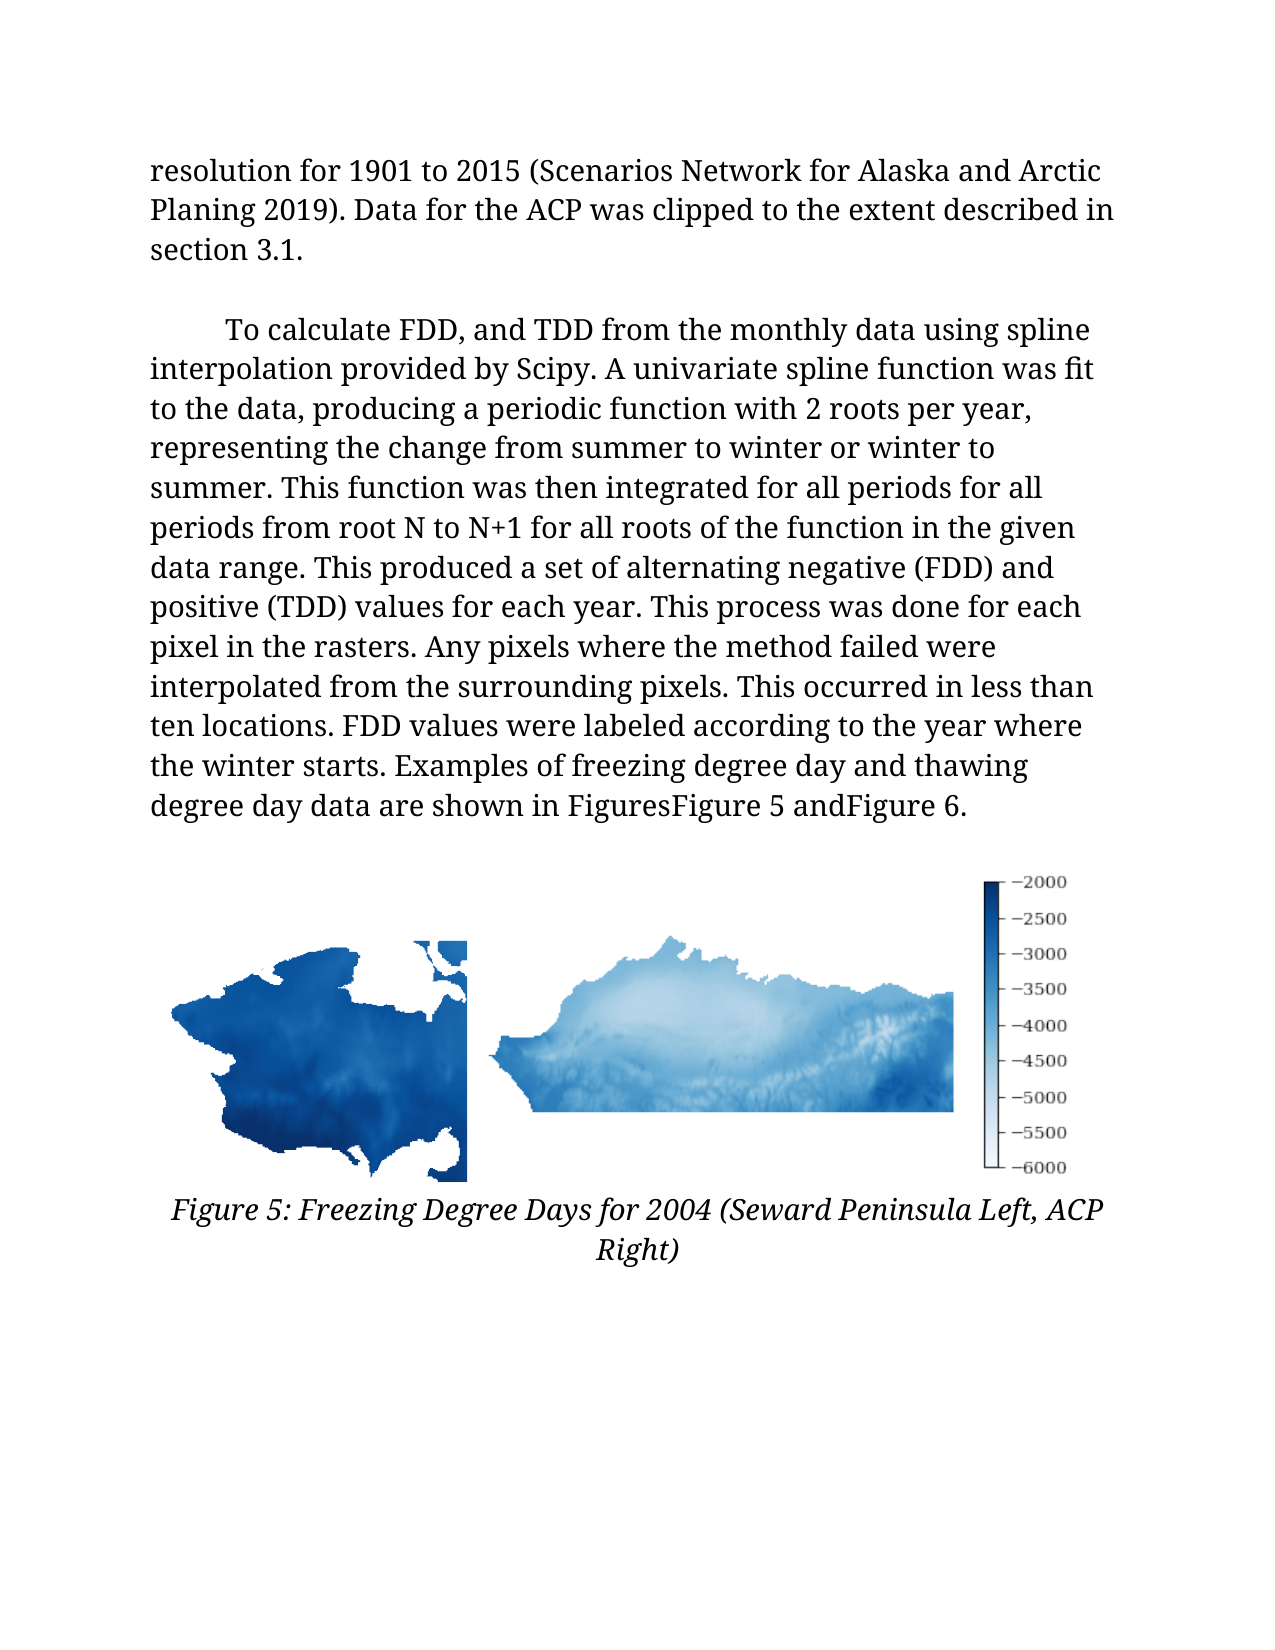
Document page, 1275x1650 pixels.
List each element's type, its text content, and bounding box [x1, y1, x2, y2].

text Air temperature is considered because it is a factor that controls active layer depth which effects if ground ice is warmer temperatures [ CITATION P16_Kan17 \l 1033 ]. Air temperature data is used in a degree day format which represent heating or cooling. Here freezing Degree-days (FDD) represent winter temperatures while thawing degree days(TDD) represent summer temperatures. Degree Days are the sum of all daily average temperatures in given period in this case summer or winter. The Degree-day data used was derived from the Scenarios Network for Alaska and Arctic Planning (SNAP) Historical Monthly Temperature - 1 km CRU TS data which contain downscaled estimates of monthly mean temperatures raster data at a 1 km square resolution for 1901 to 2015[ CITATION Sce19 \l 1033 ]. Data for the ACP was clipped to the extent described in section 3.1. [150, 150, 1125, 269]
picture [150, 864, 1082, 1190]
text Figure 5: Freezing Degree Days for 2004 (Seward Peninsula Left, ACP Right) [150, 1189, 1125, 1269]
text To calculate FDD, and TDD from the monthly data using spline interpolation provided by Scipy. A univariate spline function was fit to the data, producing a periodic function with 2 roots per year, representing the change from summer to winter or winter to summer. This function was then integrated for all periods for all periods from root N to N+1 for all roots of the function in the given data range. This produced a set of alternating negative (FDD) and positive (TDD) values for each year. This process was done for each pixel in the rasters. Any pixels where the method failed were interpolated from the surrounding pixels. This occurred in less than ten locations. FDD values were labeled according to the year where the winter starts. Examples of freezing degree day and thawing degree day data are shown in FiguresFigure 5 andFigure 6. [150, 309, 1125, 825]
